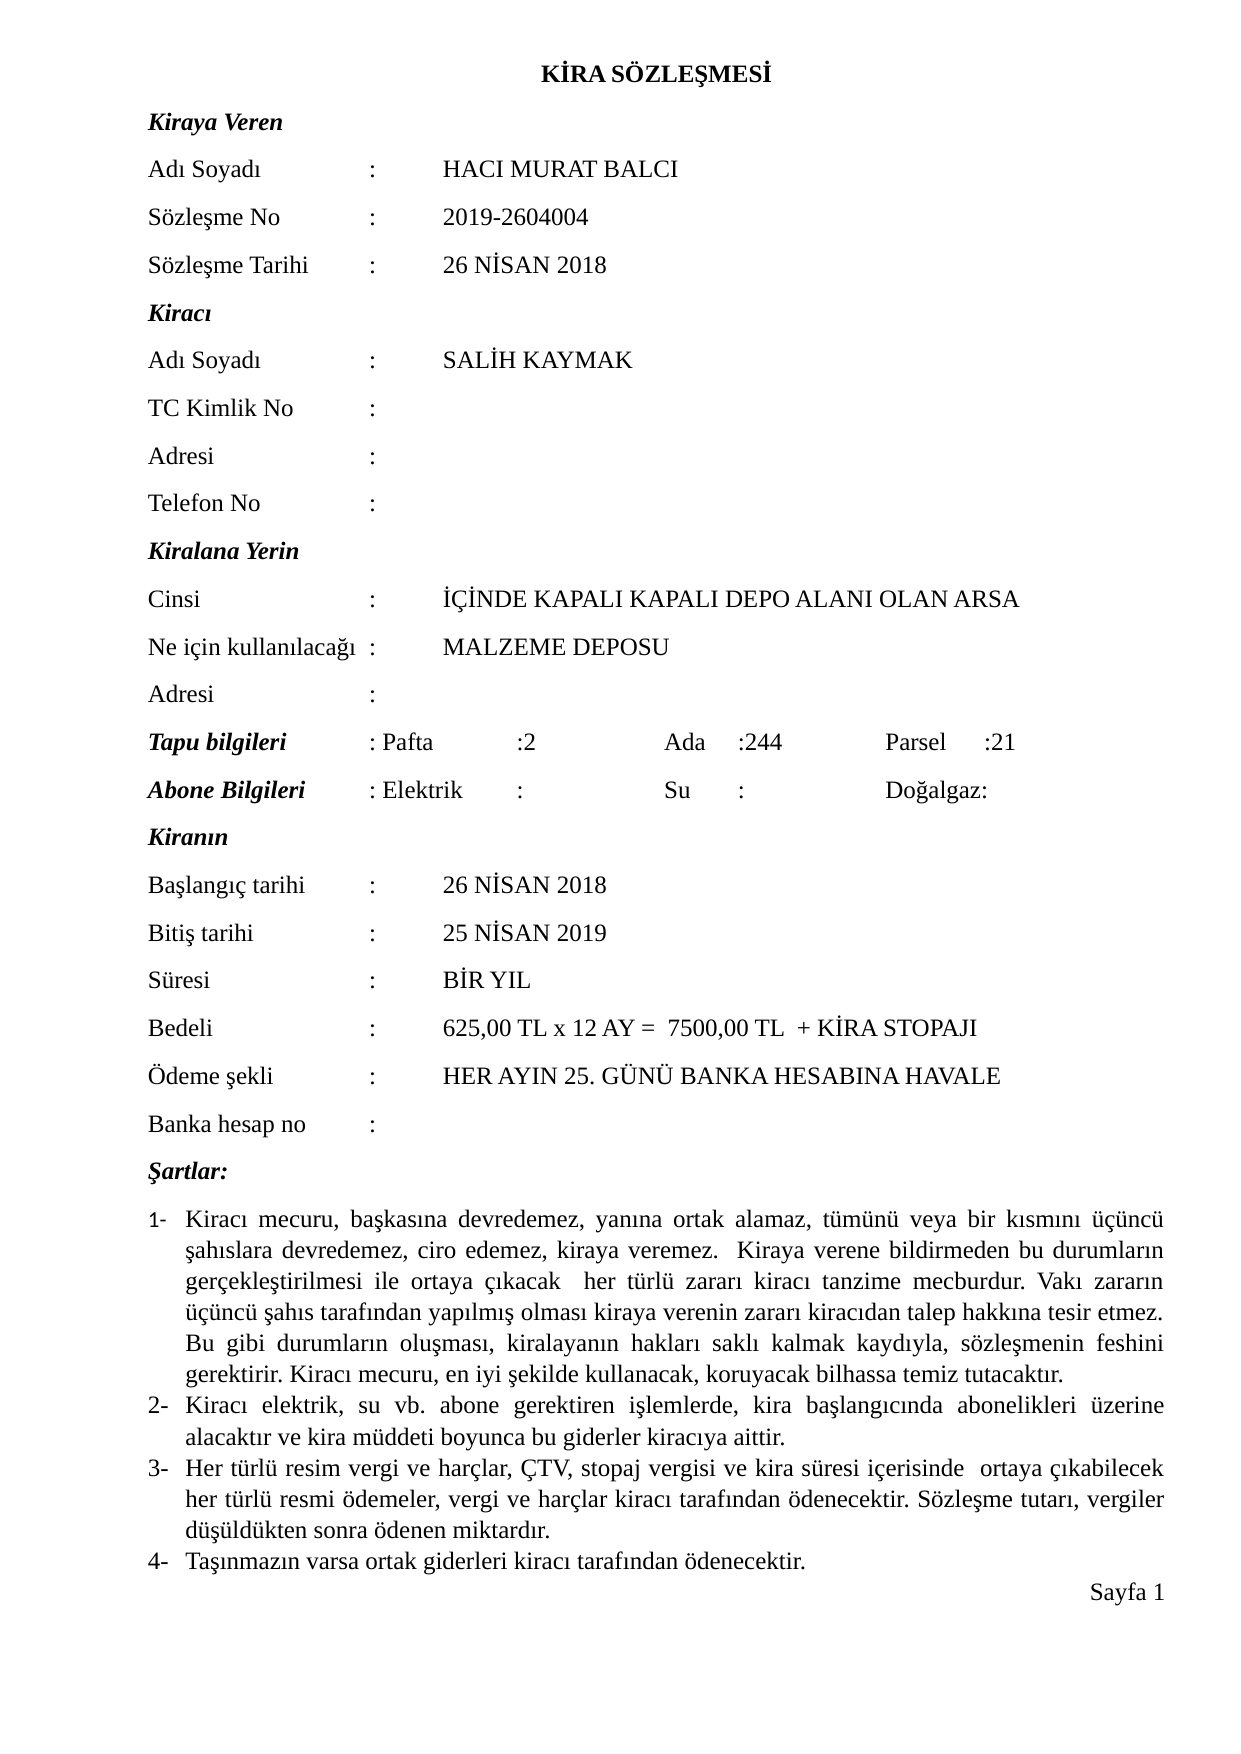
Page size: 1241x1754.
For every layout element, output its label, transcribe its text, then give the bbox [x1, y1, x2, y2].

text Şartlar: [148, 1156, 1165, 1185]
text Cinsi : İÇİNDE KAPALI KAPALI DEPO ALANI OLAN ARSA [148, 584, 1165, 613]
text Telefon No : [148, 488, 1165, 517]
text KİRA SÖZLEŞMESİ [148, 59, 1165, 88]
list Her türlü resim vergi ve harçlar, ÇTV, stopaj vergisi ve kira süresi içerisinde ortaya çıkabilecek her türlü resmi ödemeler, vergi ve harçlar kiracı tarafından ödenecektir. Sözleşme tutarı, vergiler düşüldükten sonra ödenen miktardır. [148, 1453, 1165, 1543]
text Bitiş tarihi : 25 NİSAN 2019 [148, 918, 1165, 947]
list Taşınmazın varsa ortak giderleri kiracı tarafından ödenecektir. [148, 1546, 1165, 1574]
text Abone Bilgileri : Elektrik : Su : Doğalgaz: [148, 775, 1165, 803]
text Ne için kullanılacağı : MALZEME DEPOSU [148, 632, 1165, 660]
text Adı Soyadı : SALİH KAYMAK [148, 345, 1165, 374]
text Bedeli : 625,00 TL x 12 AY = 7500,00 TL + KİRA STOPAJI [148, 1013, 1165, 1042]
text TC Kimlik No : [148, 393, 1165, 422]
text Süresi : BİR YIL [148, 966, 1165, 994]
text Ödeme şekli : HER AYIN 25. GÜNÜ BANKA HESABINA HAVALE [148, 1061, 1165, 1090]
text Adı Soyadı : HACI MURAT BALCI [148, 154, 1165, 183]
text Adresi : [148, 441, 1165, 469]
list Kiracı mecuru, başkasına devredemez, yanına ortak alamaz, tümünü veya bir kısmını üçüncü şahıslara devredemez, ciro edemez, kiraya veremez. Kiraya verene bildirmeden bu durumların gerçekleştirilmesi ile ortaya çıkacak her türlü zararı kiracı tanzime mecburdur. Vakı zararın üçüncü şahıs tarafından yapılmış olması kiraya verenin zararı kiracıdan talep hakkına tesir etmez. Bu gibi durumların oluşması, kiralayanın hakları saklı kalmak kaydıyla, sözleşmenin feshini gerektirir. Kiracı mecuru, en iyi şekilde kullanacak, koruyacak bilhassa temiz tutacaktır. [148, 1204, 1165, 1388]
text Banka hesap no : [148, 1109, 1165, 1137]
list Kiracı elektrik, su vb. abone gerektiren işlemlerde, kira başlangıcında abonelikleri üzerine alacaktır ve kira müddeti boyunca bu giderler kiracıya aittir. [148, 1391, 1165, 1450]
text Kiralana Yerin [148, 536, 1165, 565]
list Sayfa 1 [148, 1577, 1165, 1606]
text Adresi : [148, 679, 1165, 708]
text Kiracı [148, 298, 1165, 326]
text Sözleşme No : 2019-2604004 [148, 202, 1165, 231]
text Kiraya Veren [148, 107, 1165, 136]
text Sözleşme Tarihi : 26 NİSAN 2018 [148, 250, 1165, 279]
text Tapu bilgileri : Pafta :2 Ada :244 Parsel :21 [148, 727, 1165, 756]
text Başlangıç tarihi : 26 NİSAN 2018 [148, 870, 1165, 899]
text Kiranın [148, 822, 1165, 851]
